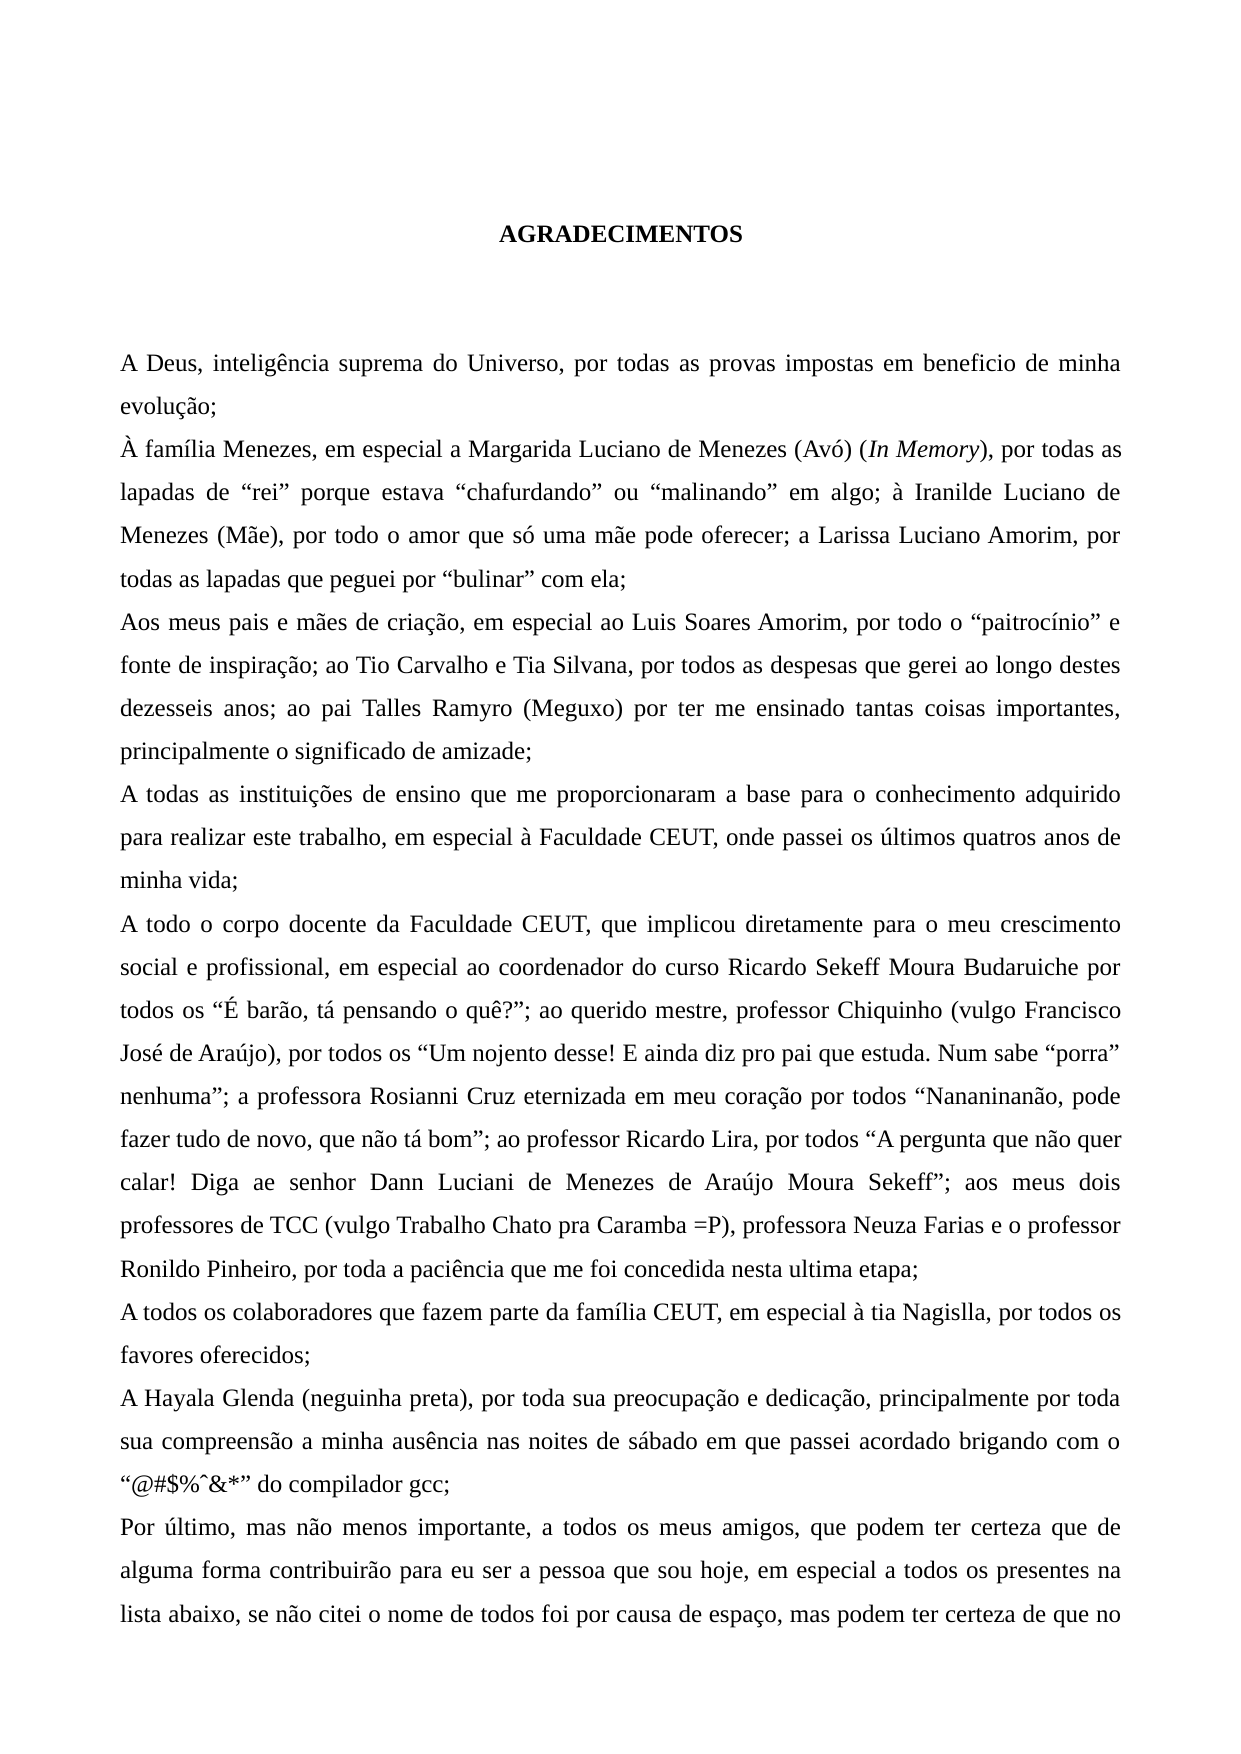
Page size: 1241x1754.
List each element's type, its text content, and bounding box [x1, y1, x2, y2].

text A todos os colaboradores que fazem parte da família CEUT, em especial à tia Nagislla, por todos os favores oferecidos; [120, 1297, 1122, 1369]
text AGRADECIMENTOS [120, 219, 1122, 247]
text Por último, mas não menos importante, a todos os meus amigos, que podem ter certeza que de alguma forma contribuirão para eu ser a pessoa que sou hoje, em especial a todos os presentes na lista abaixo, se não citei o nome de todos foi por causa de espaço, mas podem ter certeza de que no [120, 1512, 1122, 1627]
text A Deus, inteligência suprema do Universo, por todas as provas impostas em beneficio de minha evolução; [120, 262, 1122, 420]
text Aos meus pais e mães de criação, em especial ao Luis Soares Amorim, por todo o “paitrocínio” e fonte de inspiração; ao Tio Carvalho e Tia Silvana, por todos as despesas que gerei ao longo destes dezesseis anos; ao pai Talles Ramyro (Meguxo) por ter me ensinado tantas coisas importantes, principalmente o significado de amizade; [120, 607, 1122, 765]
text À família Menezes, em especial a Margarida Luciano de Menezes (Avó) (In Memory), por todas as lapadas de “rei” porque estava “chafurdando” ou “malinando” em algo; à Iranilde Luciano de Menezes (Mãe), por todo o amor que só uma mãe pode oferecer; a Larissa Luciano Amorim, por todas as lapadas que peguei por “bulinar” com ela; [120, 434, 1122, 592]
text A Hayala Glenda (neguinha preta), por toda sua preocupação e dedicação, principalmente por toda sua compreensão a minha ausência nas noites de sábado em que passei acordado brigando com o “@#$%ˆ&*” do compilador gcc; [120, 1383, 1122, 1498]
text A todo o corpo docente da Faculdade CEUT, que implicou diretamente para o meu crescimento social e profissional, em especial ao coordenador do curso Ricardo Sekeff Moura Budaruiche por todos os “É barão, tá pensando o quê?”; ao querido mestre, professor Chiquinho (vulgo Francisco José de Araújo), por todos os “Um nojento desse! E ainda diz pro pai que estuda. Num sabe “porra” nenhuma”; a professora Rosianni Cruz eternizada em meu coração por todos “Nananinanão, pode fazer tudo de novo, que não tá bom”; ao professor Ricardo Lira, por todos “A pergunta que não quer calar! Diga ae senhor Dann Luciani de Menezes de Araújo Moura Sekeff”; aos meus dois professores de TCC (vulgo Trabalho Chato pra Caramba =P), professora Neuza Farias e o professor Ronildo Pinheiro, por toda a paciência que me foi concedida nesta ultima etapa; [120, 909, 1122, 1282]
text A todas as instituições de ensino que me proporcionaram a base para o conhecimento adquirido para realizar este trabalho, em especial à Faculdade CEUT, onde passei os últimos quatros anos de minha vida; [120, 779, 1122, 894]
